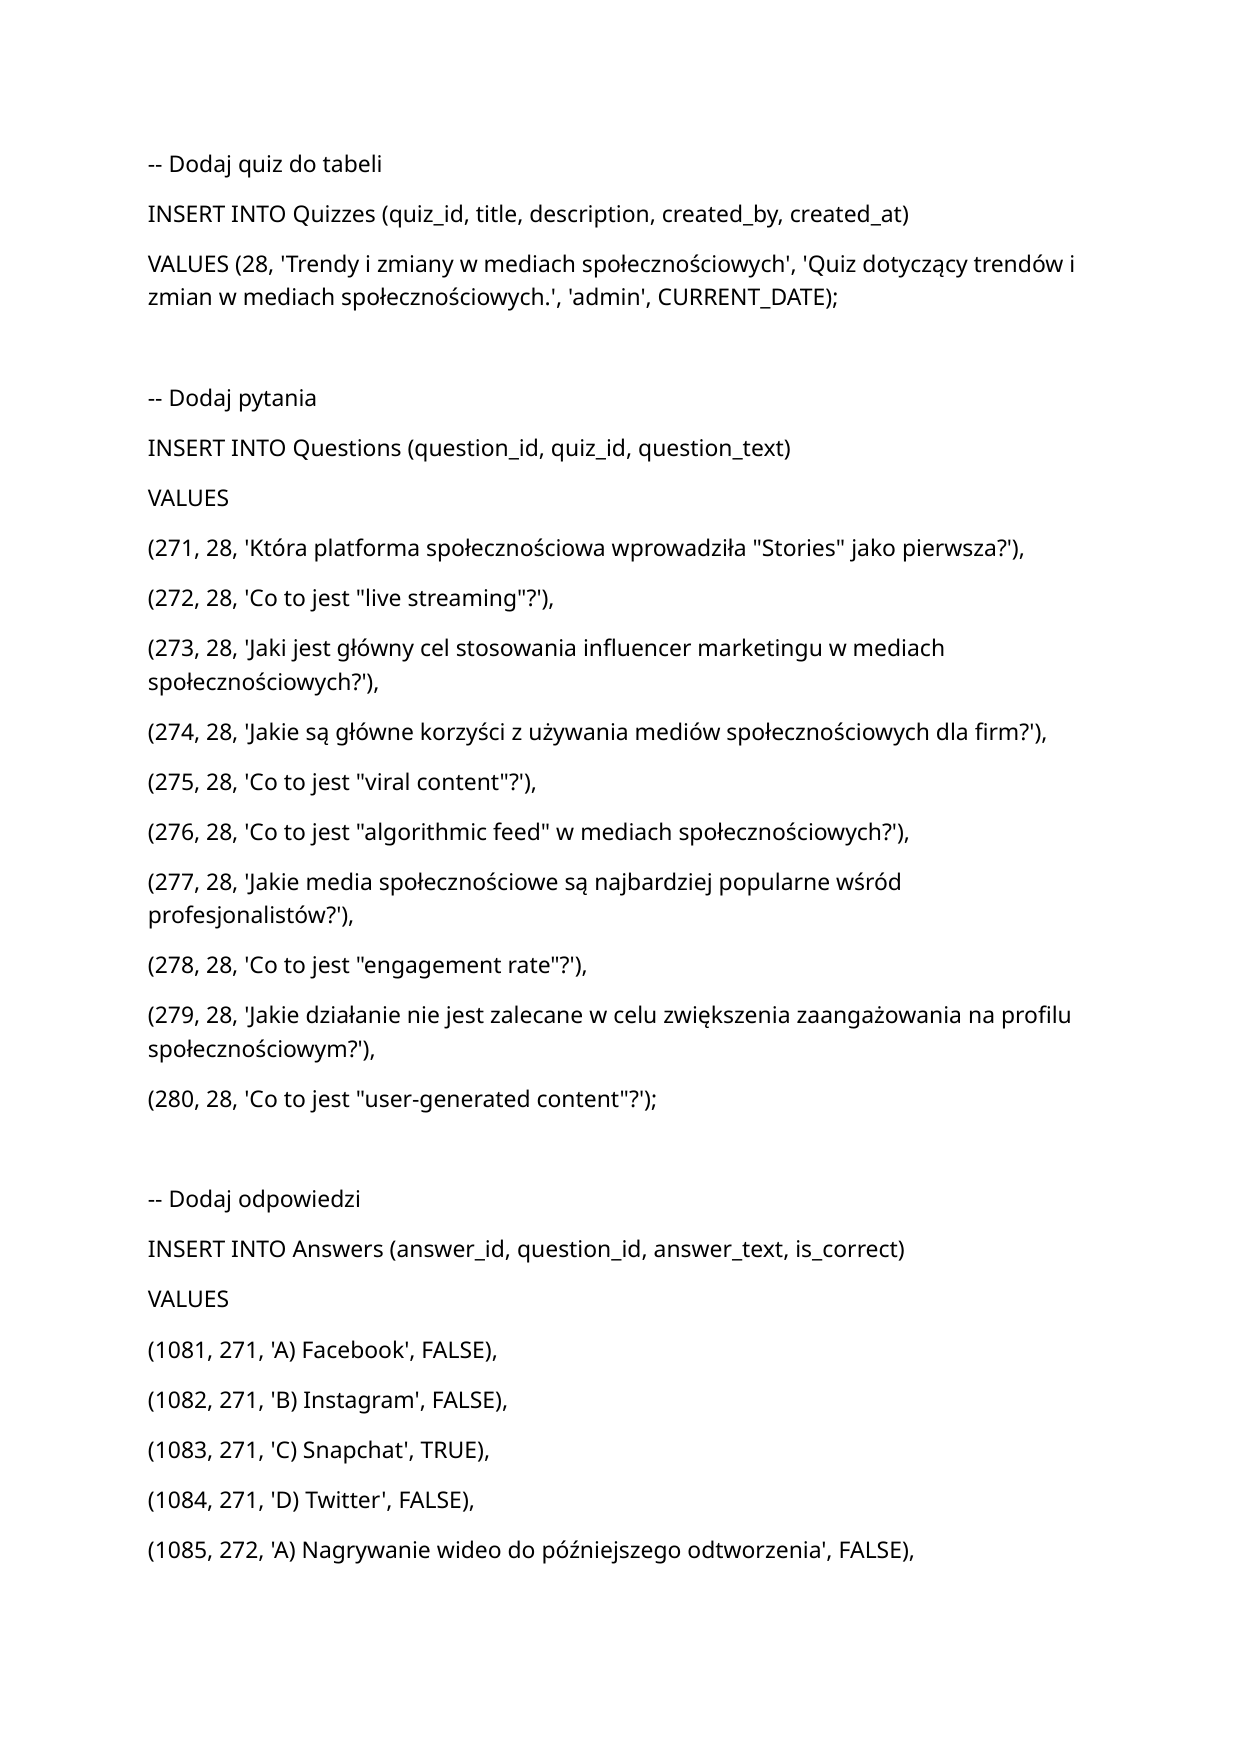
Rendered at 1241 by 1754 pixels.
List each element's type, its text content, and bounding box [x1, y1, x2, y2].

text VALUES (28, 'Trendy i zmiany w mediach społecznościowych', 'Quiz dotyczący trendów i zmian w mediach społecznościowych.', 'admin', CURRENT_DATE); [148, 248, 1093, 312]
text INSERT INTO Questions (question_id, quiz_id, question_text) [148, 432, 1093, 463]
text (275, 28, 'Co to jest "viral content"?'), [148, 766, 1093, 797]
text VALUES [148, 482, 1093, 513]
text -- Dodaj pytania [148, 381, 1093, 413]
text (271, 28, 'Która platforma społecznościowa wprowadziła "Stories" jako pierwsza?'), [148, 532, 1093, 563]
text (272, 28, 'Co to jest "live streaming"?'), [148, 582, 1093, 613]
text INSERT INTO Quizzes (quiz_id, title, description, created_by, created_at) [148, 198, 1093, 229]
text -- Dodaj quiz do tabeli [148, 148, 1093, 179]
text (1081, 271, 'A) Facebook', FALSE), [148, 1333, 1093, 1365]
text (1082, 271, 'B) Instagram', FALSE), [148, 1384, 1093, 1415]
text (1083, 271, 'C) Snapchat', TRUE), [148, 1434, 1093, 1465]
text -- Dodaj odpowiedzi [148, 1183, 1093, 1214]
text (1085, 272, 'A) Nagrywanie wideo do późniejszego odtworzenia', FALSE), [148, 1534, 1093, 1565]
text (280, 28, 'Co to jest "user-generated content"?'); [148, 1083, 1093, 1114]
text (279, 28, 'Jakie działanie nie jest zalecane w celu zwiększenia zaangażowania na profilu społecznościowym?'), [148, 999, 1093, 1064]
text (277, 28, 'Jakie media społecznościowe są najbardziej popularne wśród profesjonalistów?'), [148, 866, 1093, 931]
text INSERT INTO Answers (answer_id, question_id, answer_text, is_correct) [148, 1233, 1093, 1264]
text (274, 28, 'Jakie są główne korzyści z używania mediów społecznościowych dla firm?'), [148, 716, 1093, 747]
text VALUES [148, 1283, 1093, 1315]
text (273, 28, 'Jaki jest główny cel stosowania influencer marketingu w mediach społecznościowych?'), [148, 632, 1093, 697]
text (278, 28, 'Co to jest "engagement rate"?'), [148, 949, 1093, 981]
text (1084, 271, 'D) Twitter', FALSE), [148, 1484, 1093, 1515]
text (276, 28, 'Co to jest "algorithmic feed" w mediach społecznościowych?'), [148, 816, 1093, 847]
